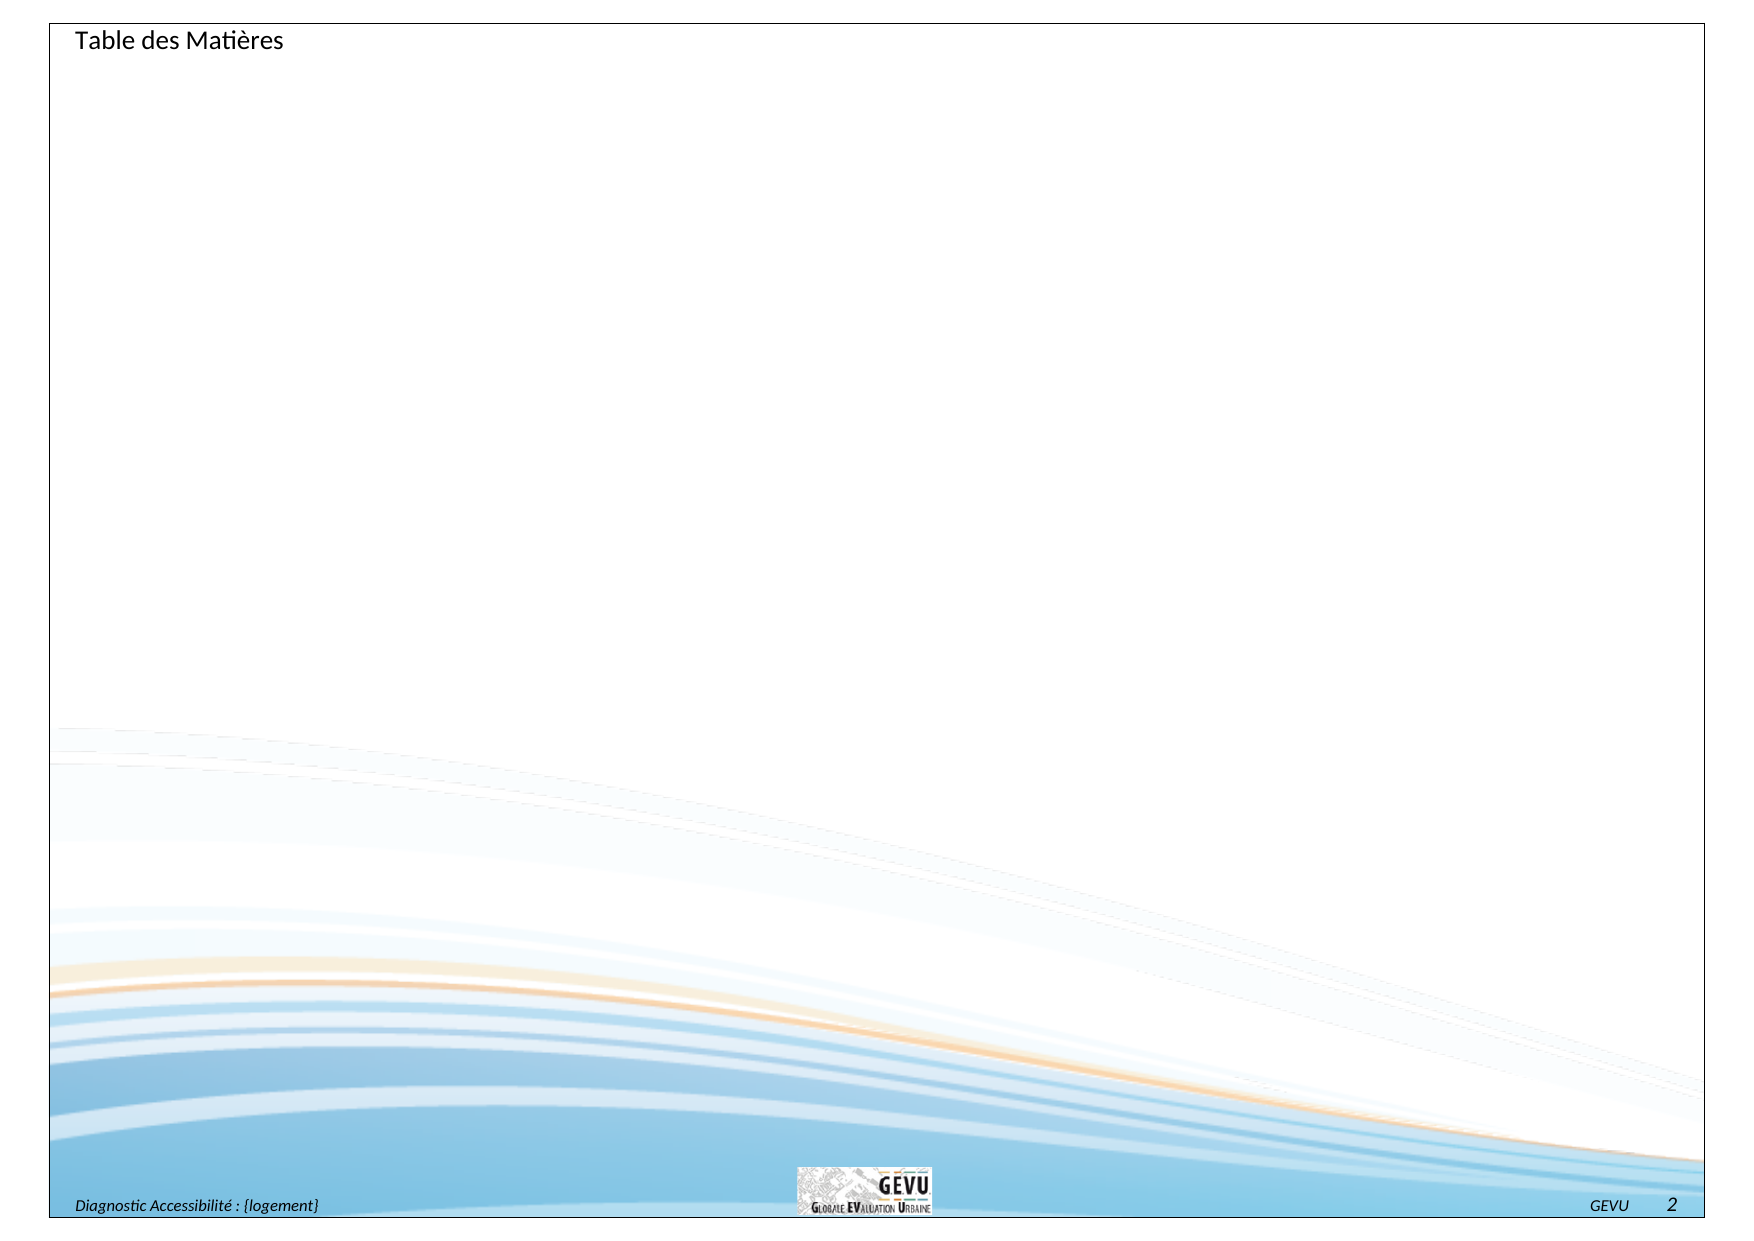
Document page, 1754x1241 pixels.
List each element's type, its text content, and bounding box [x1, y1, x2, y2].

text Table des Matières [75, 24, 1679, 56]
picture [476, 850, 1277, 1217]
